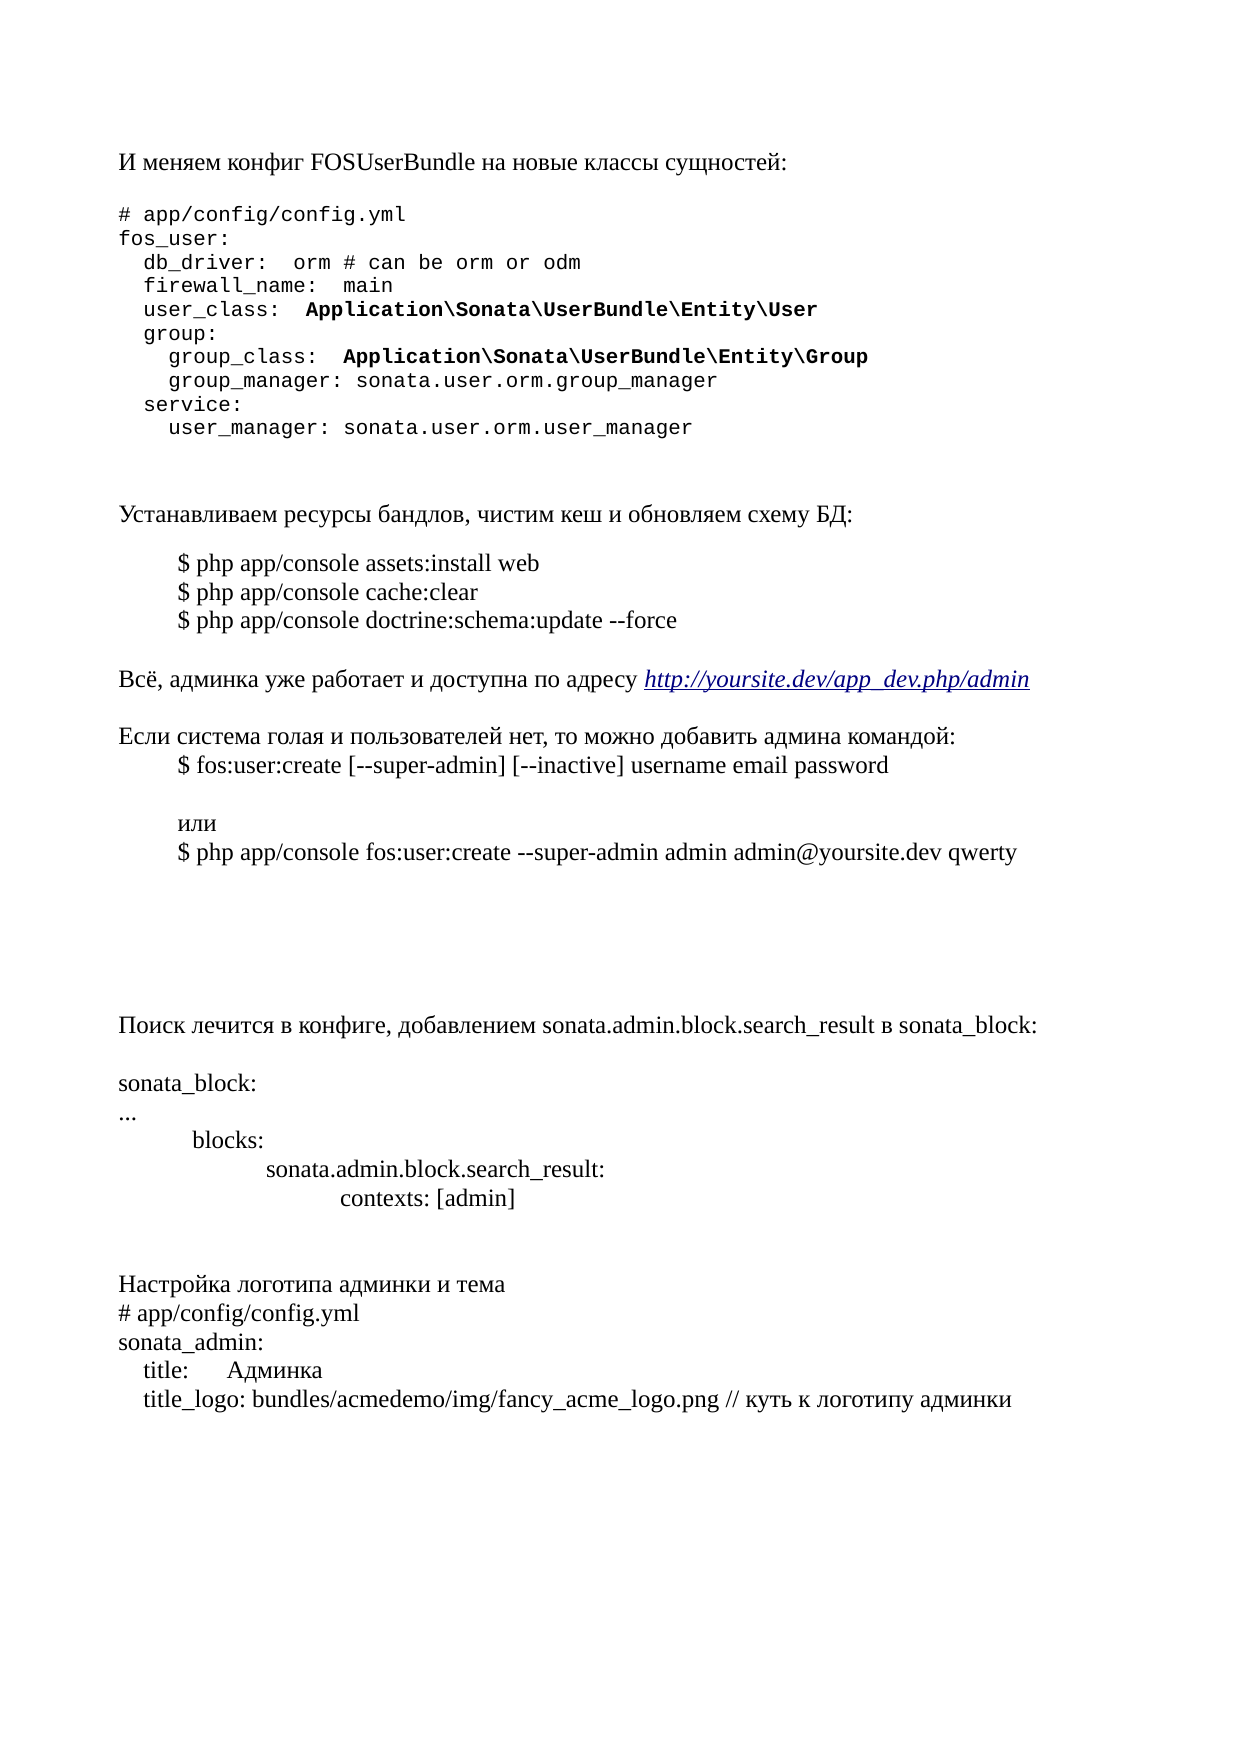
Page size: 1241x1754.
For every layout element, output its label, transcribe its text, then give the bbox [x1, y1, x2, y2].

text sonata_block: [118, 1068, 1122, 1097]
text # app/config/config.yml [118, 204, 1122, 228]
text Настройка логотипа админки и тема [118, 1269, 1122, 1298]
text ... [118, 1097, 1122, 1125]
text title_logo: bundles/acmedemo/img/fancy_acme_logo.png // куть к логотипу админки [118, 1384, 1122, 1413]
text или $ php app/console fos:user:create --super-admin admin admin@yoursite.dev qwerty [177, 808, 1063, 866]
text user_class: Application\Sonata\UserBundle\Entity\User [118, 299, 1122, 323]
text # app/config/config.yml [118, 1298, 1122, 1327]
text И меняем конфиг FOSUserBundle на новые классы сущностей: [118, 147, 1122, 176]
text user_manager: sonata.user.orm.user_manager [118, 417, 1122, 441]
text Всё, админка уже работает и доступна по адресу http://yoursite.dev/app_dev.php/admin [118, 664, 1122, 693]
text contexts: [admin] [118, 1183, 1122, 1212]
text Если система голая и пользователей нет, то можно добавить админа командой: [118, 721, 1122, 750]
text title: Админка [118, 1355, 1122, 1384]
text service: [118, 393, 1122, 417]
text $ php app/console assets:install web $ php app/console cache:clear $ php app/console doctrine:schema:update --force [177, 548, 1063, 634]
text group: [118, 323, 1122, 346]
text sonata_admin: [118, 1327, 1122, 1355]
text Поиск лечится в конфиге, добавлением sonata.admin.block.search_result в sonata_block: [118, 1010, 1122, 1039]
text group_manager: sonata.user.orm.group_manager [118, 370, 1122, 393]
text Устанавливаем ресурсы бандлов, чистим кеш и обновляем схему БД: [118, 499, 1122, 528]
text group_class: Application\Sonata\UserBundle\Entity\Group [118, 346, 1122, 370]
text db_driver: orm # can be orm or odm [118, 252, 1122, 275]
text $ fos:user:create [--super-admin] [--inactive] username email password [177, 750, 1063, 779]
text blocks: [118, 1125, 1122, 1154]
text firewall_name: main [118, 275, 1122, 299]
text fos_user: [118, 228, 1122, 252]
text sonata.admin.block.search_result: [118, 1154, 1122, 1183]
